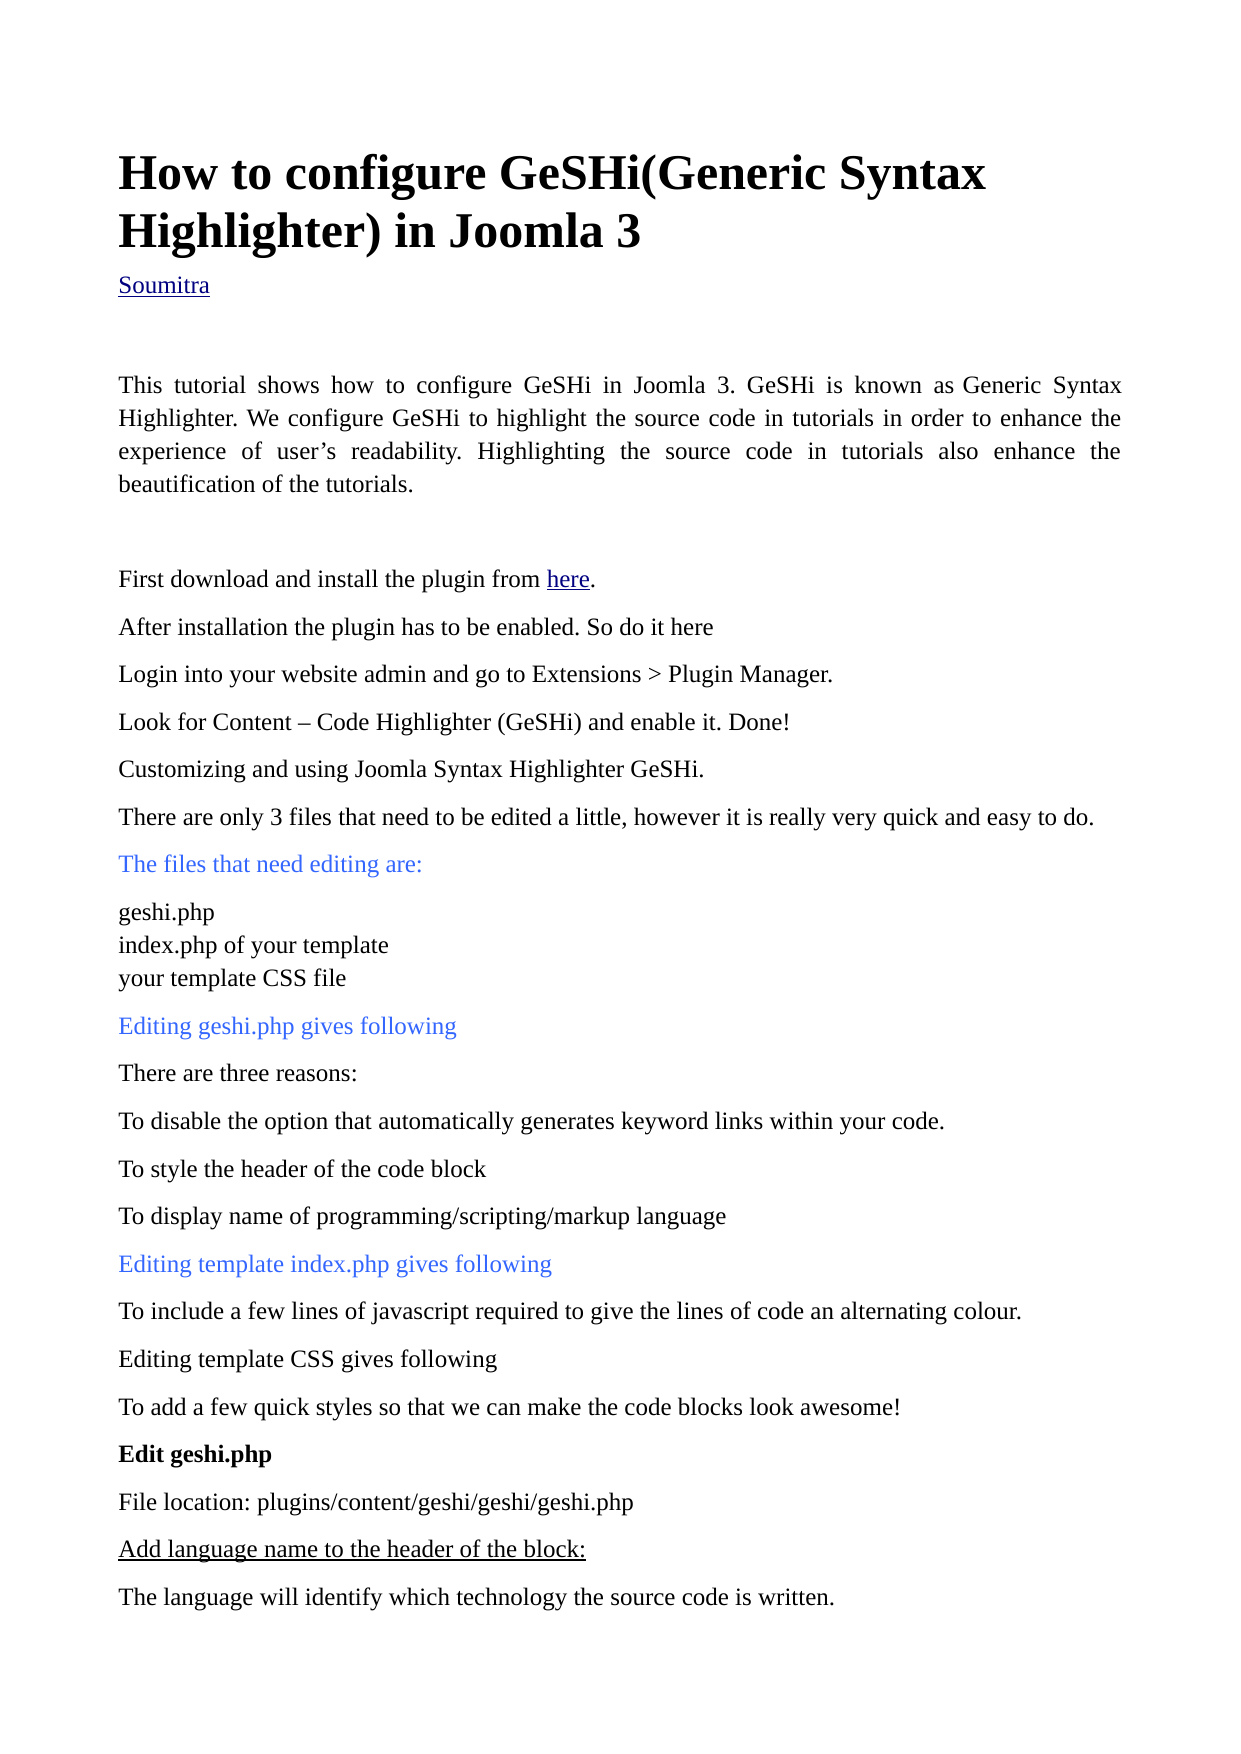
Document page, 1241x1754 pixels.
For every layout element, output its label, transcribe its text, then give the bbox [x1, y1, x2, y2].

text To include a few lines of javascript required to give the lines of code an alternating colour. [118, 1296, 1122, 1325]
text After installation the plugin has to be enabled. So do it here [118, 612, 1122, 640]
text Edit geshi.php [118, 1439, 1122, 1468]
text Look for Content – Code Highlighter (GeSHi) and enable it. Done! [118, 707, 1122, 736]
text To display name of programming/scripting/markup language [118, 1201, 1122, 1230]
text To disable the option that automatically generates keyword links within your code. [118, 1106, 1122, 1135]
text Soumitra [118, 271, 1122, 299]
text File location: plugins/content/geshi/geshi/geshi.php [118, 1487, 1122, 1516]
text First download and install the plugin from here. [118, 564, 1122, 593]
text To style the header of the code block [118, 1154, 1122, 1182]
text Add language name to the header of the block: [118, 1534, 1122, 1563]
text Editing geshi.php gives following [118, 1011, 1122, 1039]
text There are three reasons: [118, 1058, 1122, 1087]
text There are only 3 files that need to be edited a little, however it is really very quick and easy to do. [118, 802, 1122, 831]
text The language will identify which technology the source code is written. [118, 1582, 1122, 1611]
text Editing template index.php gives following [118, 1249, 1122, 1278]
text The files that need editing are: [118, 849, 1122, 878]
text To add a few quick styles so that we can make the code blocks look awesome! [118, 1392, 1122, 1420]
text Editing template CSS gives following [118, 1344, 1122, 1373]
text This tutorial shows how to configure GeSHi in Joomla 3. GeSHi is known as Generic Syntax Highlighter. We configure GeSHi to highlight the source code in tutorials in order to enhance the experience of user’s readability. Highlighting the source code in tutorials also enhance the beautification of the tutorials. [118, 370, 1122, 497]
text geshi.php index.php of your template your template CSS file [118, 897, 1122, 992]
text Login into your website admin and go to Extensions > Plugin Manager. [118, 659, 1122, 688]
text Customizing and using Joomla Syntax Highlighter GeSHi. [118, 754, 1122, 783]
subtitle How to configure GeSHi(Generic Syntax Highlighter) in Joomla 3 [118, 143, 1122, 258]
